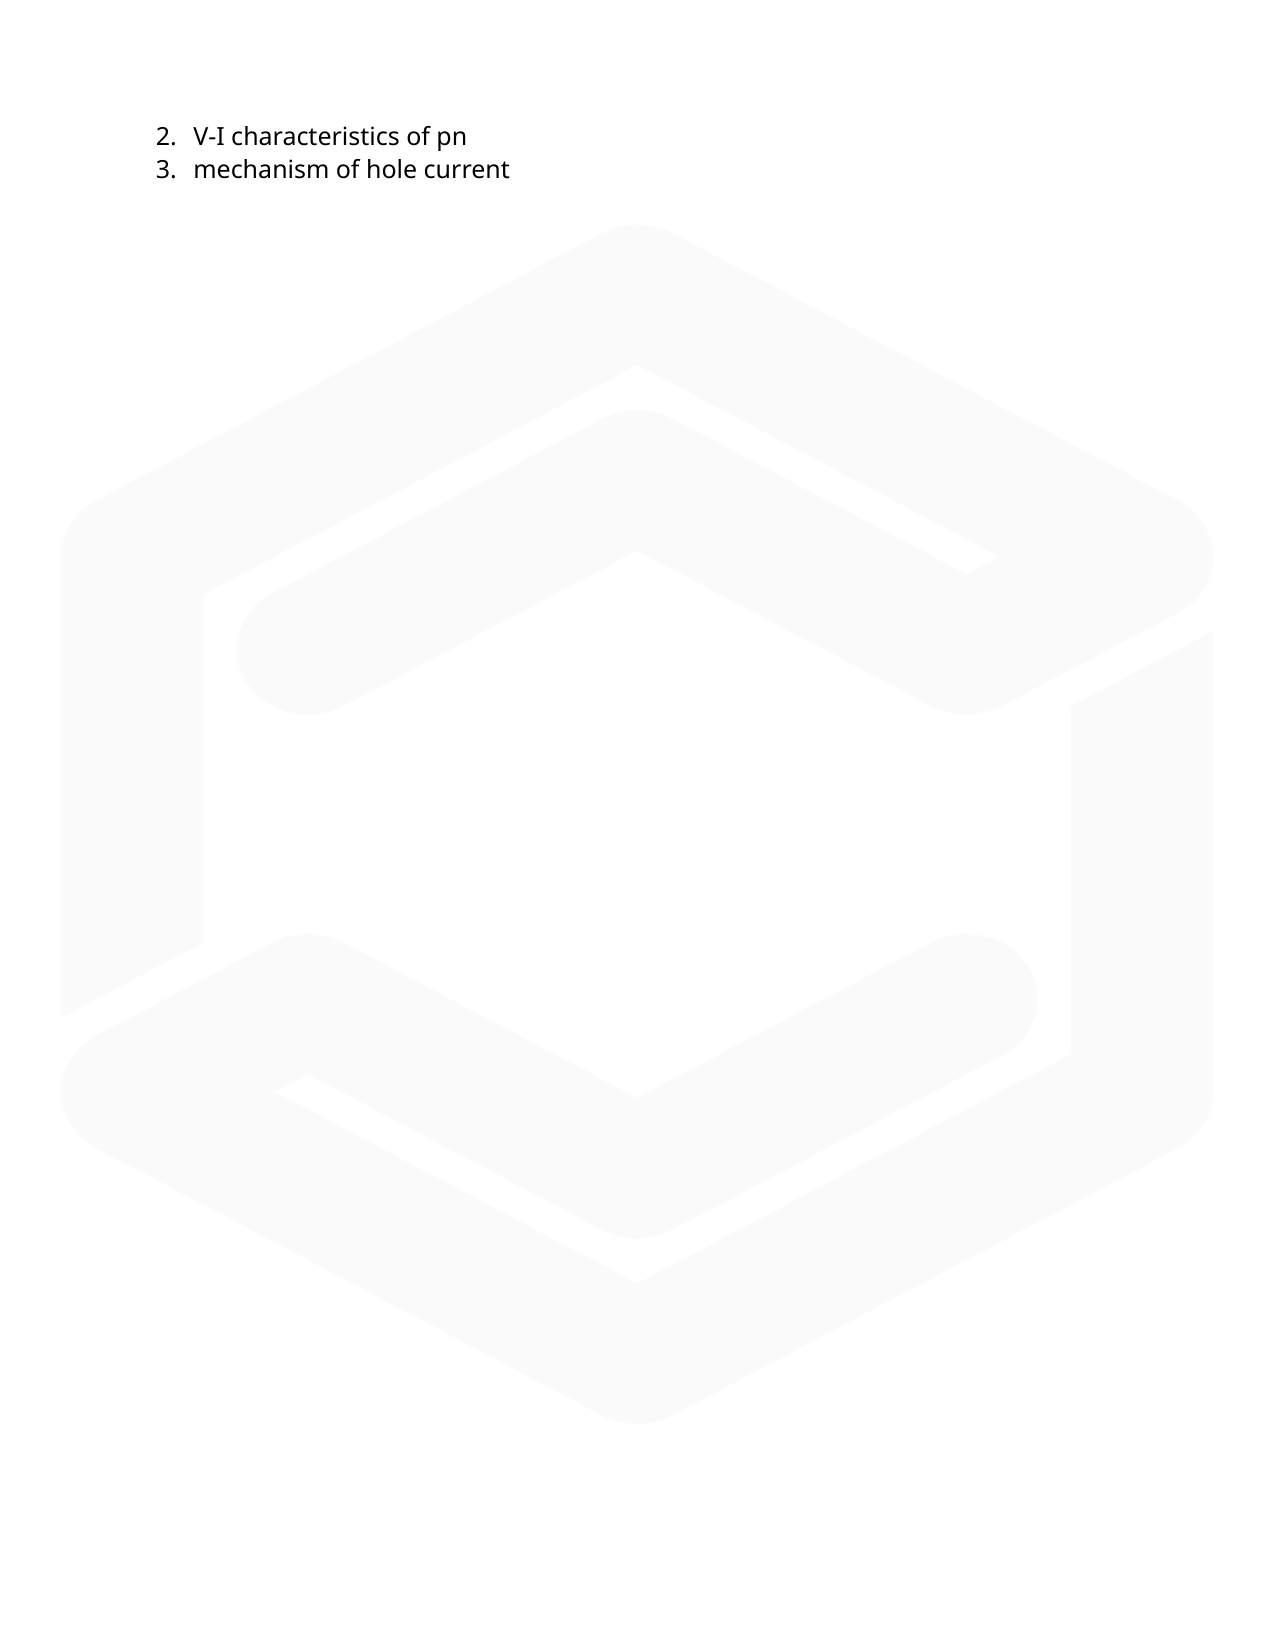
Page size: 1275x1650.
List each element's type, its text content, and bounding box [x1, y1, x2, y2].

list mechanism of hole current [156, 152, 1157, 186]
list V-I characteristics of pn [156, 118, 1157, 152]
